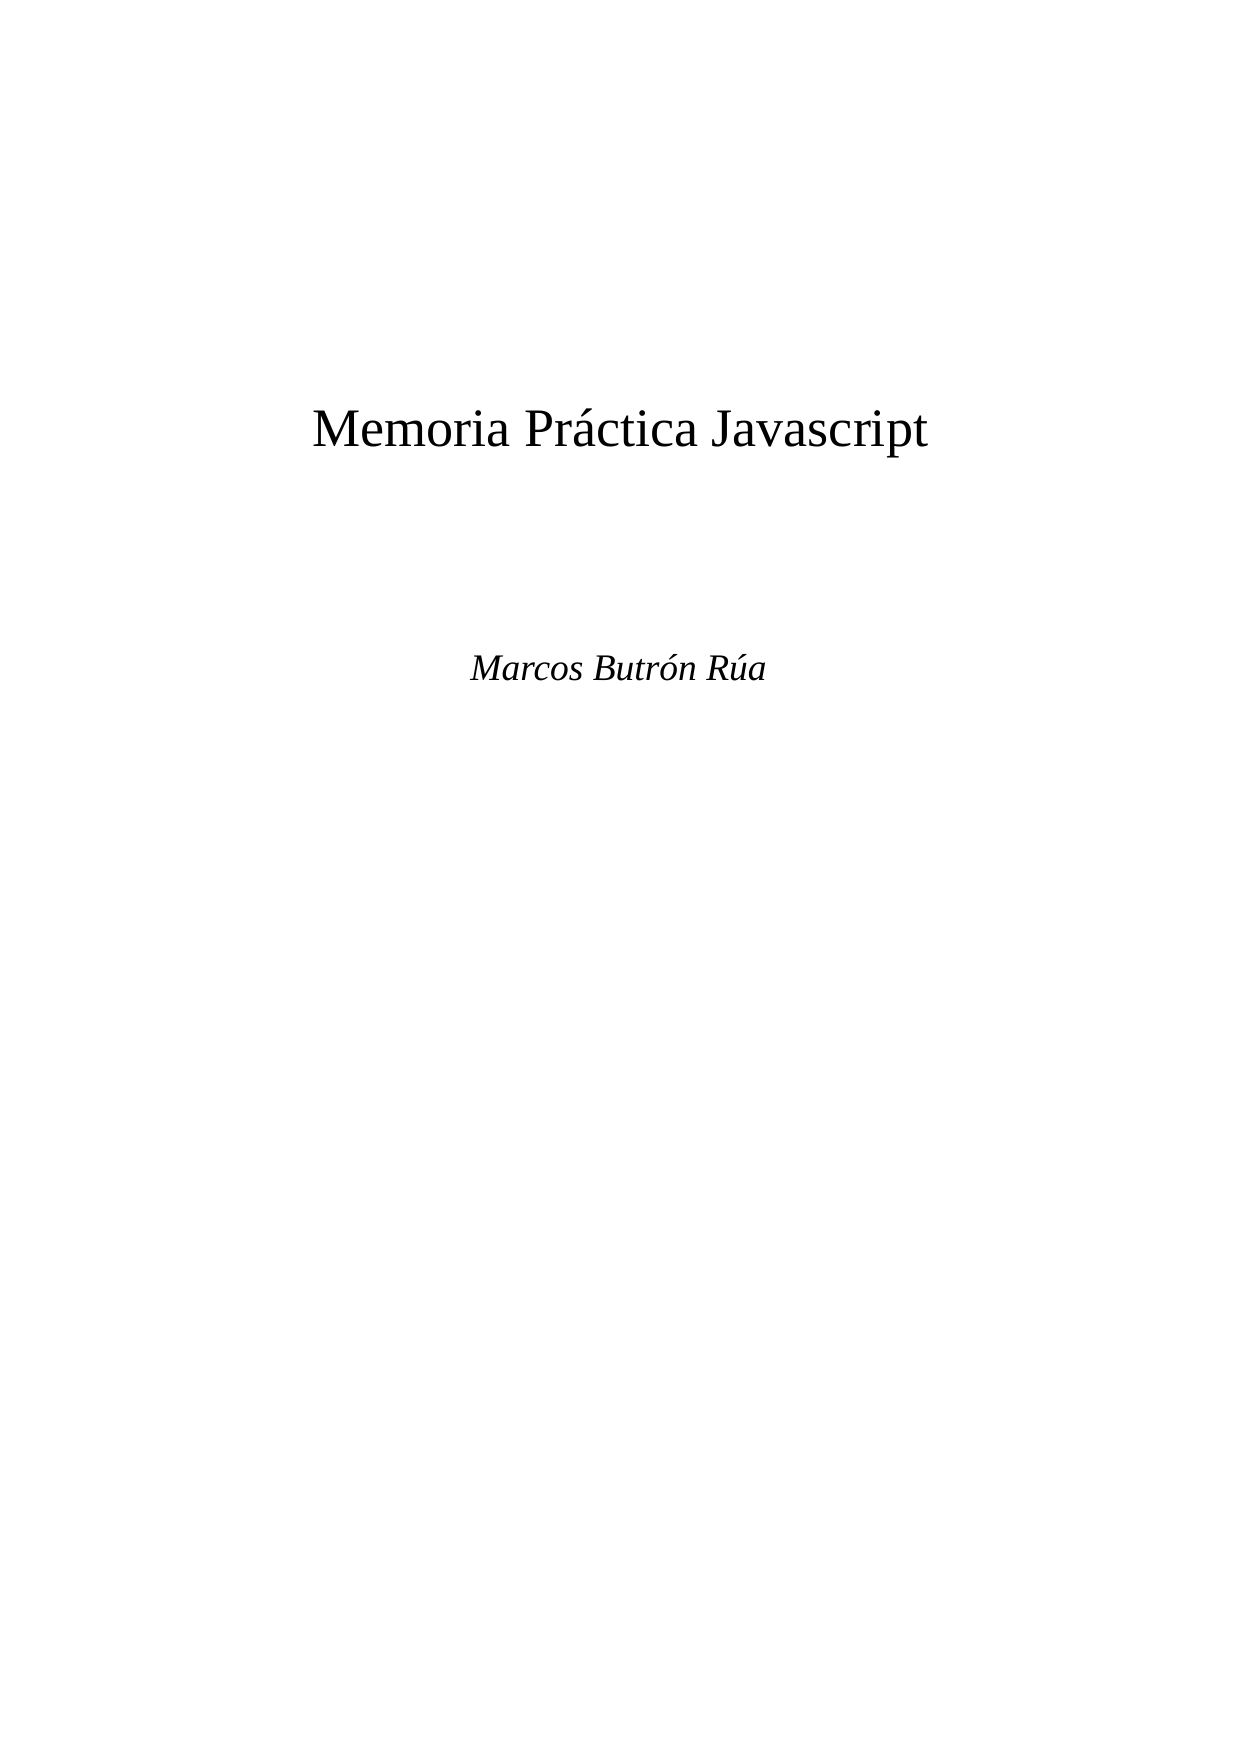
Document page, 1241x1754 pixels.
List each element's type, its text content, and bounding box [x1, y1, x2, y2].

text Memoria Práctica Javascript [118, 396, 1122, 458]
text Marcos Butrón Rúa [118, 645, 1122, 688]
